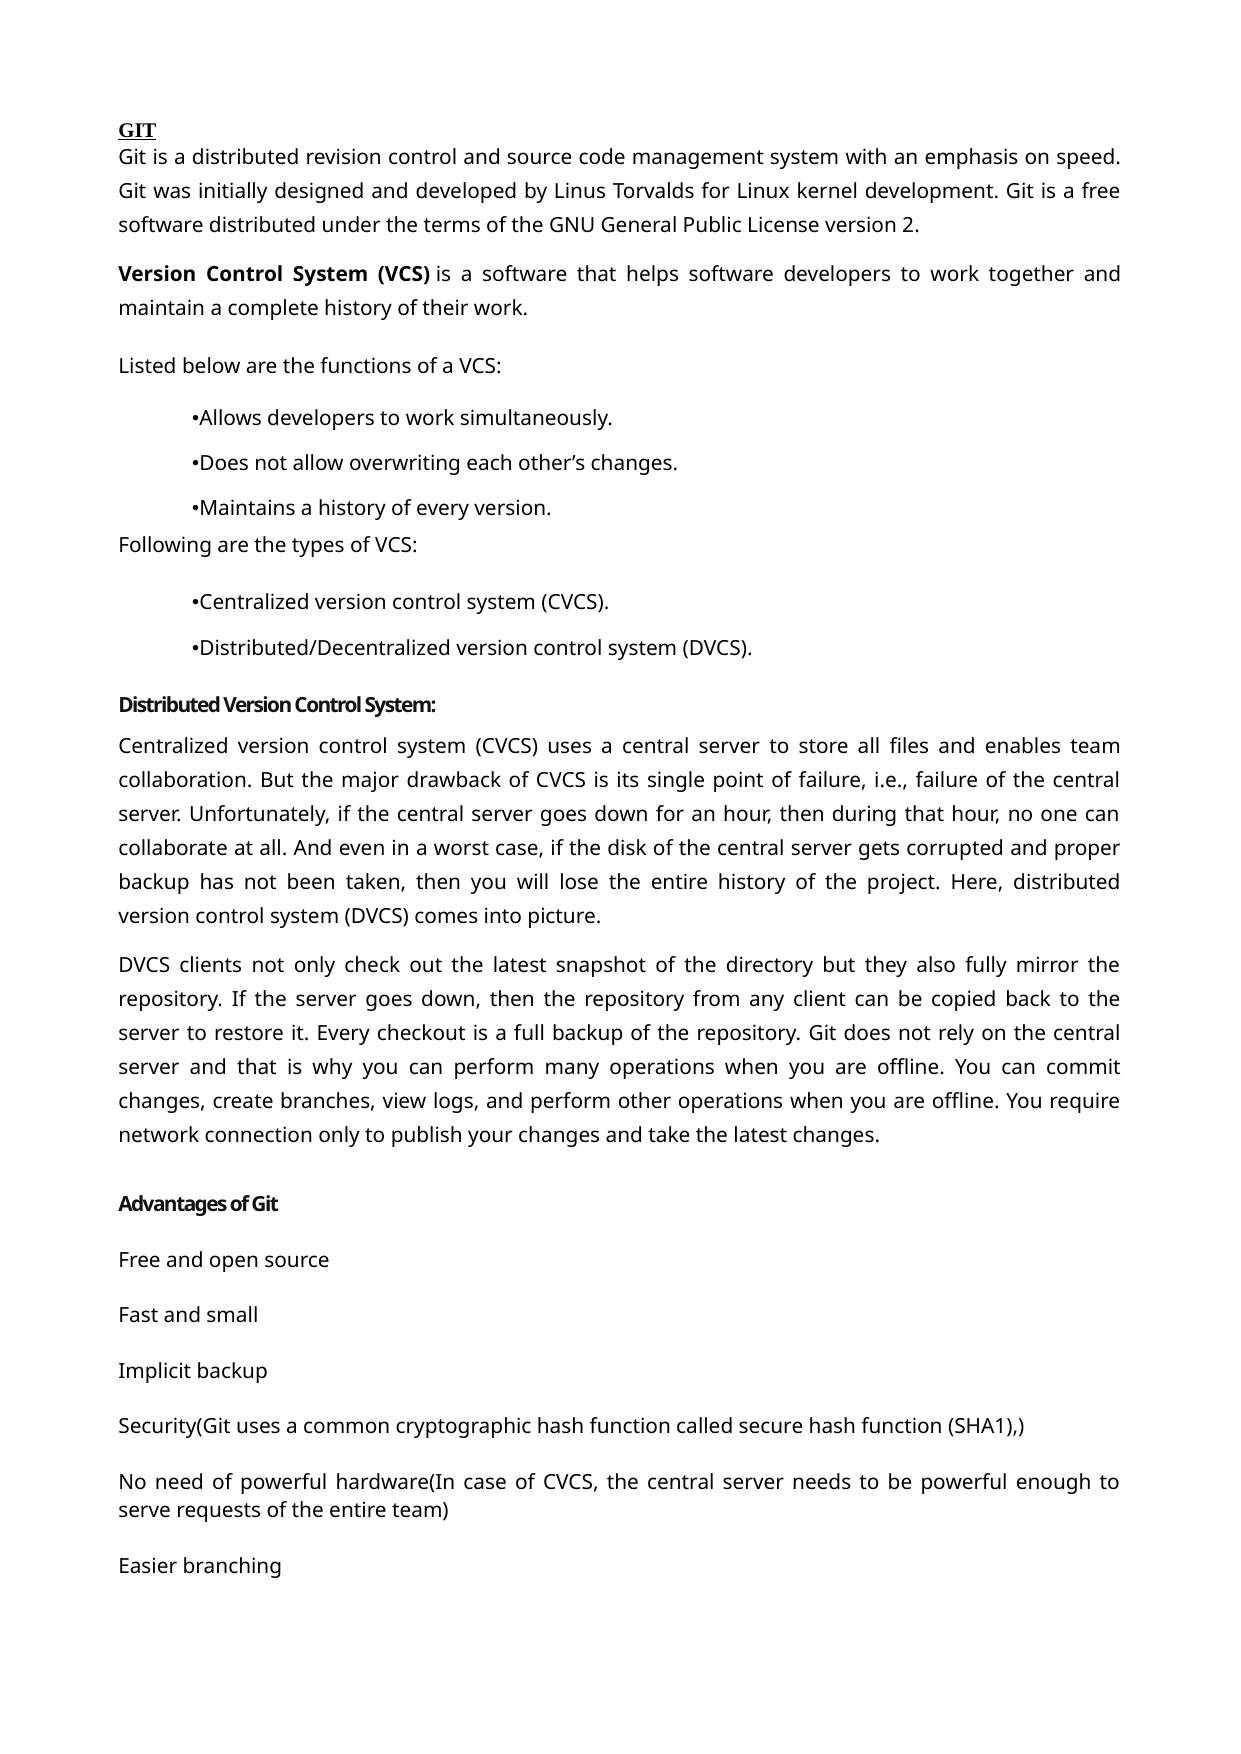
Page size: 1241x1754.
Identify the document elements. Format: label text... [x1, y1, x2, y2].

text DVCS clients not only check out the latest snapshot of the directory but they also fully mirror the repository. If the server goes down, then the repository from any client can be copied back to the server to restore it. Every checkout is a full backup of the repository. Git does not rely on the central server and that is why you can perform many operations when you are offline. You can commit changes, create branches, view logs, and perform other operations when you are offline. You require network connection only to publish your changes and take the latest changes. [118, 950, 1122, 1148]
list Maintains a history of every version. [118, 484, 1122, 522]
subtitle Distributed Version Control System: [118, 690, 1122, 718]
text Listed below are the functions of a VCS: [118, 342, 1122, 379]
subtitle Security(Git uses a common cryptographic hash function called secure hash function (SHA1),) [118, 1412, 1122, 1440]
subtitle Advantages of Git [118, 1189, 1122, 1218]
subtitle Easier branching [118, 1551, 1122, 1579]
text GIT [118, 118, 1122, 142]
list Centralized version control system (CVCS). [118, 578, 1122, 616]
subtitle Free and open source [118, 1245, 1122, 1273]
text Version Control System (VCS) is a software that helps software developers to work together and maintain a complete history of their work. [118, 259, 1122, 321]
text Git is a distributed revision control and source code management system with an emphasis on speed. Git was initially designed and developed by Linus Torvalds for Linux kernel development. Git is a free software distributed under the terms of the GNU General Public License version 2. [118, 142, 1122, 239]
list Distributed/Decentralized version control system (DVCS). [118, 624, 1122, 661]
subtitle Implicit backup [118, 1356, 1122, 1384]
text Following are the types of VCS: [118, 530, 1122, 558]
subtitle Fast and small [118, 1301, 1122, 1329]
list Does not allow overwriting each other’s changes. [118, 439, 1122, 477]
subtitle No need of powerful hardware(In case of CVCS, the central server needs to be powerful enough to serve requests of the entire team) [118, 1467, 1122, 1524]
list Allows developers to work simultaneously. [118, 394, 1122, 431]
text Centralized version control system (CVCS) uses a central server to store all files and enables team collaboration. But the major drawback of CVCS is its single point of failure, i.e., failure of the central server. Unfortunately, if the central server goes down for an hour, then during that hour, no one can collaborate at all. And even in a worst case, if the disk of the central server gets corrupted and proper backup has not been taken, then you will lose the entire history of the project. Here, distributed version control system (DVCS) comes into picture. [118, 731, 1122, 929]
